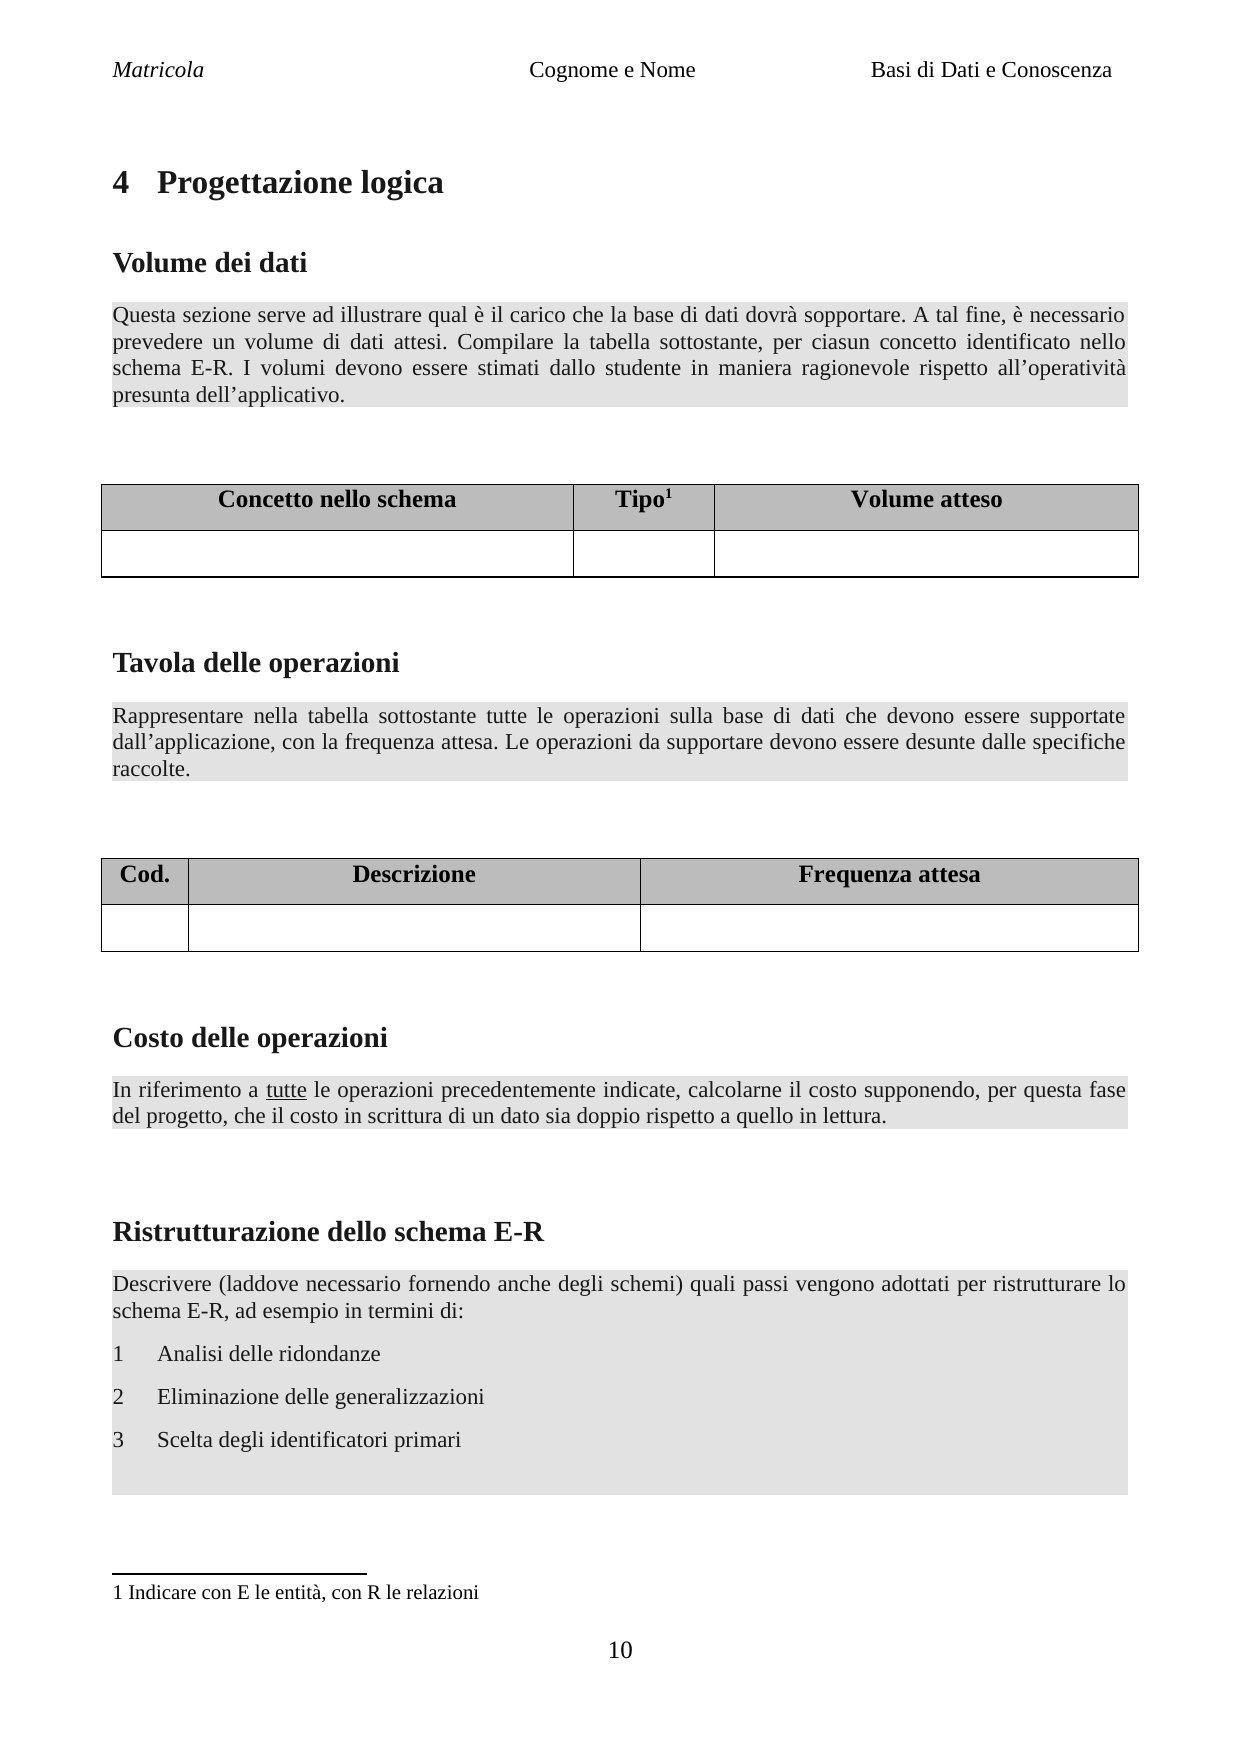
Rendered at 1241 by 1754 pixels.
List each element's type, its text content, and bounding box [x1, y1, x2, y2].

table_header Tipo [574, 485, 714, 530]
subtitle Volume dei dati [112, 245, 1128, 278]
table_header Descrizione [189, 859, 640, 904]
table_header Frequenza attesa [641, 859, 1138, 904]
subtitle Costo delle operazioni [112, 1020, 1128, 1053]
subtitle Ristrutturazione dello schema E-R [112, 1214, 1128, 1247]
subtitle Tavola delle operazioni [112, 646, 1128, 679]
table_cell [102, 531, 573, 576]
list Eliminazione delle generalizzazioni [112, 1383, 1128, 1409]
table_header Concetto nello schema [102, 485, 573, 530]
table_cell [641, 905, 1138, 951]
table_cell [189, 905, 640, 951]
table_cell [574, 531, 714, 576]
table_header Cod. [102, 859, 188, 904]
text Questa sezione serve ad illustrare qual è il carico che la base di dati dovrà sopportare. A tal fine, è necessario prevedere un volume di dati attesi. Compilare la tabella sottostante, per ciasun concetto identificato nello schema E-R. I volumi devono essere stimati dallo studente in maniera ragionevole rispetto all’operatività presunta dell’applicativo. [112, 302, 1128, 407]
list Scelta degli identificatori primari [112, 1426, 1128, 1452]
text Descrivere (laddove necessario fornendo anche degli schemi) quali passi vengono adottati per ristrutturare lo schema E-R, ad esempio in termini di: [112, 1270, 1128, 1323]
table_header Volume atteso [715, 485, 1138, 530]
text In riferimento a tutte le operazioni precedentemente indicate, calcolarne il costo supponendo, per questa fase del progetto, che il costo in scrittura di un dato sia doppio rispetto a quello in lettura. [112, 1076, 1128, 1129]
subtitle Progettazione logica [112, 162, 1128, 201]
text Rappresentare nella tabella sottostante tutte le operazioni sulla base di dati che devono essere supportate dall’applicazione, con la frequenza attesa. Le operazioni da supportare devono essere desunte dalle specifiche raccolte. [112, 702, 1128, 781]
table_cell [715, 531, 1138, 576]
list Analisi delle ridondanze [112, 1340, 1128, 1366]
table_cell [102, 905, 188, 951]
